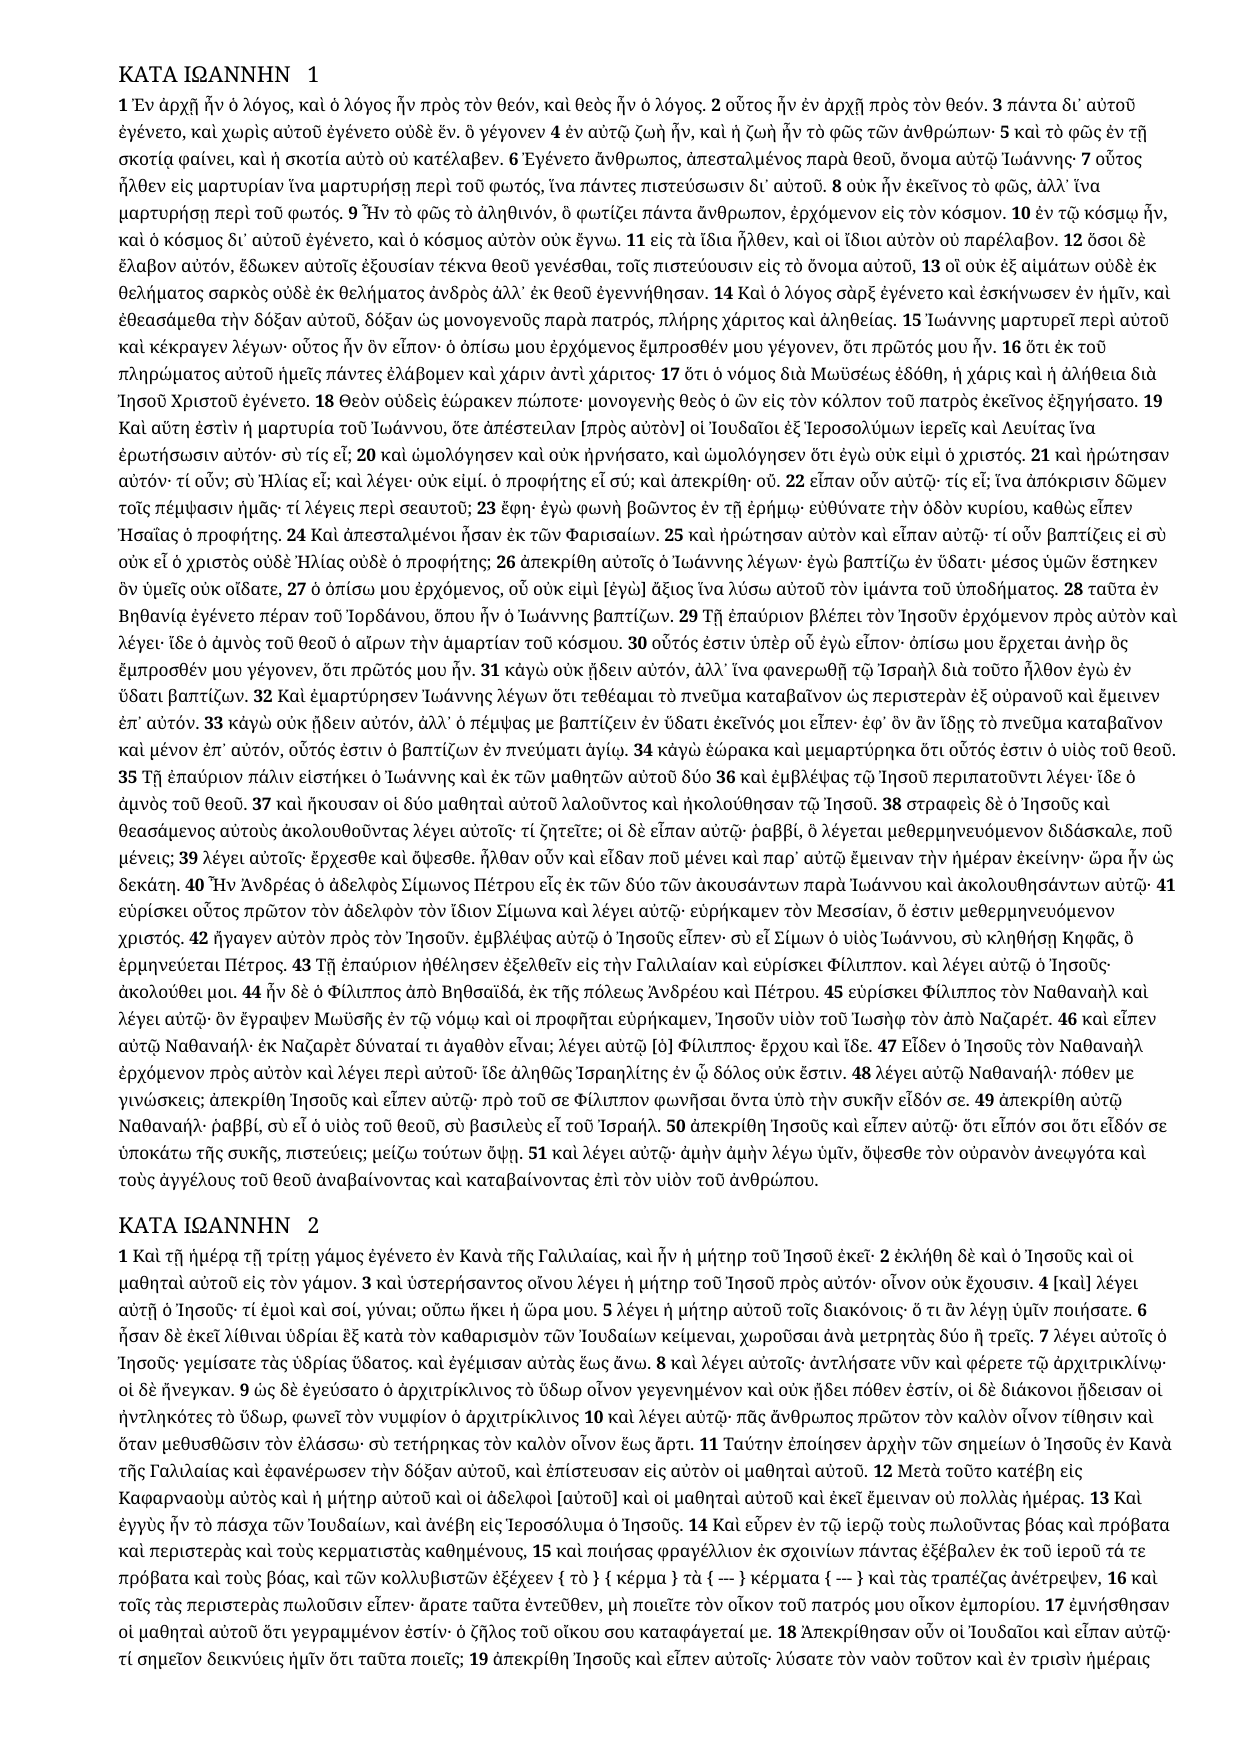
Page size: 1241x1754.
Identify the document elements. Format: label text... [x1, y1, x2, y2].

text 1 Ἐν ἀρχῇ ἦν ὁ λόγος, καὶ ὁ λόγος ἦν πρὸς τὸν θεόν, καὶ θεὸς ἦν ὁ λόγος. 2 οὗτος ἦν ἐν ἀρχῇ πρὸς τὸν θεόν. 3 πάντα δι᾽ αὐτοῦ ἐγένετο, καὶ χωρὶς αὐτοῦ ἐγένετο οὐδὲ ἕν. ὃ γέγονεν 4 ἐν αὐτῷ ζωὴ ἦν, καὶ ἡ ζωὴ ἦν τὸ φῶς τῶν ἀνθρώπων· 5 καὶ τὸ φῶς ἐν τῇ σκοτίᾳ φαίνει, καὶ ἡ σκοτία αὐτὸ οὐ κατέλαβεν. 6 Ἐγένετο ἄνθρωπος, ἀπεσταλμένος παρὰ θεοῦ, ὄνομα αὐτῷ Ἰωάννης· 7 οὗτος ἦλθεν εἰς μαρτυρίαν ἵνα μαρτυρήσῃ περὶ τοῦ φωτός, ἵνα πάντες πιστεύσωσιν δι᾽ αὐτοῦ. 8 οὐκ ἦν ἐκεῖνος τὸ φῶς, ἀλλ᾽ ἵνα μαρτυρήσῃ περὶ τοῦ φωτός. 9 Ἦν τὸ φῶς τὸ ἀληθινόν, ὃ φωτίζει πάντα ἄνθρωπον, ἐρχόμενον εἰς τὸν κόσμον. 10 ἐν τῷ κόσμῳ ἦν, καὶ ὁ κόσμος δι᾽ αὐτοῦ ἐγένετο, καὶ ὁ κόσμος αὐτὸν οὐκ ἔγνω. 11 εἰς τὰ ἴδια ἦλθεν, καὶ οἱ ἴδιοι αὐτὸν οὐ παρέλαβον. 12 ὅσοι δὲ ἔλαβον αὐτόν, ἔδωκεν αὐτοῖς ἐξουσίαν τέκνα θεοῦ γενέσθαι, τοῖς πιστεύουσιν εἰς τὸ ὄνομα αὐτοῦ, 13 οἳ οὐκ ἐξ αἱμάτων οὐδὲ ἐκ θελήματος σαρκὸς οὐδὲ ἐκ θελήματος ἀνδρὸς ἀλλ᾽ ἐκ θεοῦ ἐγεννήθησαν. 14 Καὶ ὁ λόγος σὰρξ ἐγένετο καὶ ἐσκήνωσεν ἐν ἡμῖν, καὶ ἐθεασάμεθα τὴν δόξαν αὐτοῦ, δόξαν ὡς μονογενοῦς παρὰ πατρός, πλήρης χάριτος καὶ ἀληθείας. 15 Ἰωάννης μαρτυρεῖ περὶ αὐτοῦ καὶ κέκραγεν λέγων· οὗτος ἦν ὃν εἶπον· ὁ ὀπίσω μου ἐρχόμενος ἔμπροσθέν μου γέγονεν, ὅτι πρῶτός μου ἦν. 16 ὅτι ἐκ τοῦ πληρώματος αὐτοῦ ἡμεῖς πάντες ἐλάβομεν καὶ χάριν ἀντὶ χάριτος· 17 ὅτι ὁ νόμος διὰ Μωϋσέως ἐδόθη, ἡ χάρις καὶ ἡ ἀλήθεια διὰ Ἰησοῦ Χριστοῦ ἐγένετο. 18 Θεὸν οὐδεὶς ἑώρακεν πώποτε· μονογενὴς θεὸς ὁ ὢν εἰς τὸν κόλπον τοῦ πατρὸς ἐκεῖνος ἐξηγήσατο. 19 Καὶ αὕτη ἐστὶν ἡ μαρτυρία τοῦ Ἰωάννου, ὅτε ἀπέστειλαν [πρὸς αὐτὸν] οἱ Ἰουδαῖοι ἐξ Ἱεροσολύμων ἱερεῖς καὶ Λευίτας ἵνα ἐρωτήσωσιν αὐτόν· σὺ τίς εἶ; 20 καὶ ὡμολόγησεν καὶ οὐκ ἠρνήσατο, καὶ ὡμολόγησεν ὅτι ἐγὼ οὐκ εἰμὶ ὁ χριστός. 21 καὶ ἠρώτησαν αὐτόν· τί οὖν; σὺ Ἠλίας εἶ; καὶ λέγει· οὐκ εἰμί. ὁ προφήτης εἶ σύ; καὶ ἀπεκρίθη· οὔ. 22 εἶπαν οὖν αὐτῷ· τίς εἶ; ἵνα ἀπόκρισιν δῶμεν τοῖς πέμψασιν ἡμᾶς· τί λέγεις περὶ σεαυτοῦ; 23 ἔφη· ἐγὼ φωνὴ βοῶντος ἐν τῇ ἐρήμῳ· εὐθύνατε τὴν ὁδὸν κυρίου, καθὼς εἶπεν Ἠσαΐας ὁ προφήτης. 24 Καὶ ἀπεσταλμένοι ἦσαν ἐκ τῶν Φαρισαίων. 25 καὶ ἠρώτησαν αὐτὸν καὶ εἶπαν αὐτῷ· τί οὖν βαπτίζεις εἰ σὺ οὐκ εἶ ὁ χριστὸς οὐδὲ Ἠλίας οὐδὲ ὁ προφήτης; 26 ἀπεκρίθη αὐτοῖς ὁ Ἰωάννης λέγων· ἐγὼ βαπτίζω ἐν ὕδατι· μέσος ὑμῶν ἕστηκεν ὃν ὑμεῖς οὐκ οἴδατε, 27 ὁ ὀπίσω μου ἐρχόμενος, οὗ οὐκ εἰμὶ [ἐγὼ] ἄξιος ἵνα λύσω αὐτοῦ τὸν ἱμάντα τοῦ ὑποδήματος. 28 ταῦτα ἐν Βηθανίᾳ ἐγένετο πέραν τοῦ Ἰορδάνου, ὅπου ἦν ὁ Ἰωάννης βαπτίζων. 29 Τῇ ἐπαύριον βλέπει τὸν Ἰησοῦν ἐρχόμενον πρὸς αὐτὸν καὶ λέγει· ἴδε ὁ ἀμνὸς τοῦ θεοῦ ὁ αἴρων τὴν ἁμαρτίαν τοῦ κόσμου. 30 οὗτός ἐστιν ὑπὲρ οὗ ἐγὼ εἶπον· ὀπίσω μου ἔρχεται ἀνὴρ ὃς ἔμπροσθέν μου γέγονεν, ὅτι πρῶτός μου ἦν. 31 κἀγὼ οὐκ ᾔδειν αὐτόν, ἀλλ᾽ ἵνα φανερωθῇ τῷ Ἰσραὴλ διὰ τοῦτο ἦλθον ἐγὼ ἐν ὕδατι βαπτίζων. 32 Καὶ ἐμαρτύρησεν Ἰωάννης λέγων ὅτι τεθέαμαι τὸ πνεῦμα καταβαῖνον ὡς περιστερὰν ἐξ οὐρανοῦ καὶ ἔμεινεν ἐπ᾽ αὐτόν. 33 κἀγὼ οὐκ ᾔδειν αὐτόν, ἀλλ᾽ ὁ πέμψας με βαπτίζειν ἐν ὕδατι ἐκεῖνός μοι εἶπεν· ἐφ᾽ ὃν ἂν ἴδῃς τὸ πνεῦμα καταβαῖνον καὶ μένον ἐπ᾽ αὐτόν, οὗτός ἐστιν ὁ βαπτίζων ἐν πνεύματι ἁγίῳ. 34 κἀγὼ ἑώρακα καὶ μεμαρτύρηκα ὅτι οὗτός ἐστιν ὁ υἱὸς τοῦ θεοῦ. 35 Τῇ ἐπαύριον πάλιν εἱστήκει ὁ Ἰωάννης καὶ ἐκ τῶν μαθητῶν αὐτοῦ δύο 36 καὶ ἐμβλέψας τῷ Ἰησοῦ περιπατοῦντι λέγει· ἴδε ὁ ἀμνὸς τοῦ θεοῦ. 37 καὶ ἤκουσαν οἱ δύο μαθηταὶ αὐτοῦ λαλοῦντος καὶ ἠκολούθησαν τῷ Ἰησοῦ. 38 στραφεὶς δὲ ὁ Ἰησοῦς καὶ θεασάμενος αὐτοὺς ἀκολουθοῦντας λέγει αὐτοῖς· τί ζητεῖτε; οἱ δὲ εἶπαν αὐτῷ· ῥαββί, ὃ λέγεται μεθερμηνευόμενον διδάσκαλε, ποῦ μένεις; 39 λέγει αὐτοῖς· ἔρχεσθε καὶ ὄψεσθε. ἦλθαν οὖν καὶ εἶδαν ποῦ μένει καὶ παρ᾽ αὐτῷ ἔμειναν τὴν ἡμέραν ἐκείνην· ὥρα ἦν ὡς δεκάτη. 40 Ἦν Ἀνδρέας ὁ ἀδελφὸς Σίμωνος Πέτρου εἷς ἐκ τῶν δύο τῶν ἀκουσάντων παρὰ Ἰωάννου καὶ ἀκολουθησάντων αὐτῷ· 41 εὑρίσκει οὗτος πρῶτον τὸν ἀδελφὸν τὸν ἴδιον Σίμωνα καὶ λέγει αὐτῷ· εὑρήκαμεν τὸν Μεσσίαν, ὅ ἐστιν μεθερμηνευόμενον χριστός. 42 ἤγαγεν αὐτὸν πρὸς τὸν Ἰησοῦν. ἐμβλέψας αὐτῷ ὁ Ἰησοῦς εἶπεν· σὺ εἶ Σίμων ὁ υἱὸς Ἰωάννου, σὺ κληθήσῃ Κηφᾶς, ὃ ἑρμηνεύεται Πέτρος. 43 Τῇ ἐπαύριον ἠθέλησεν ἐξελθεῖν εἰς τὴν Γαλιλαίαν καὶ εὑρίσκει Φίλιππον. καὶ λέγει αὐτῷ ὁ Ἰησοῦς· ἀκολούθει μοι. 44 ἦν δὲ ὁ Φίλιππος ἀπὸ Βηθσαϊδά, ἐκ τῆς πόλεως Ἀνδρέου καὶ Πέτρου. 45 εὑρίσκει Φίλιππος τὸν Ναθαναὴλ καὶ λέγει αὐτῷ· ὃν ἔγραψεν Μωϋσῆς ἐν τῷ νόμῳ καὶ οἱ προφῆται εὑρήκαμεν, Ἰησοῦν υἱὸν τοῦ Ἰωσὴφ τὸν ἀπὸ Ναζαρέτ. 46 καὶ εἶπεν αὐτῷ Ναθαναήλ· ἐκ Ναζαρὲτ δύναταί τι ἀγαθὸν εἶναι; λέγει αὐτῷ [ὁ] Φίλιππος· ἔρχου καὶ ἴδε. 47 Εἶδεν ὁ Ἰησοῦς τὸν Ναθαναὴλ ἐρχόμενον πρὸς αὐτὸν καὶ λέγει περὶ αὐτοῦ· ἴδε ἀληθῶς Ἰσραηλίτης ἐν ᾧ δόλος οὐκ ἔστιν. 48 λέγει αὐτῷ Ναθαναήλ· πόθεν με γινώσκεις; ἀπεκρίθη Ἰησοῦς καὶ εἶπεν αὐτῷ· πρὸ τοῦ σε Φίλιππον φωνῆσαι ὄντα ὑπὸ τὴν συκῆν εἶδόν σε. 49 ἀπεκρίθη αὐτῷ Ναθαναήλ· ῥαββί, σὺ εἶ ὁ υἱὸς τοῦ θεοῦ, σὺ βασιλεὺς εἶ τοῦ Ἰσραήλ. 50 ἀπεκρίθη Ἰησοῦς καὶ εἶπεν αὐτῷ· ὅτι εἶπόν σοι ὅτι εἶδόν σε ὑποκάτω τῆς συκῆς, πιστεύεις; μείζω τούτων ὄψῃ. 51 καὶ λέγει αὐτῷ· ἀμὴν ἀμὴν λέγω ὑμῖν, ὄψεσθε τὸν οὐρανὸν ἀνεῳγότα καὶ τοὺς ἀγγέλους τοῦ θεοῦ ἀναβαίνοντας καὶ καταβαίνοντας ἐπὶ τὸν υἱὸν τοῦ ἀνθρώπου. [118, 93, 1181, 1192]
text ΚΑΤΑ ΙΩΑΝΝΗΝ 2 [118, 1210, 1181, 1239]
text 1 Καὶ τῇ ἡμέρᾳ τῇ τρίτῃ γάμος ἐγένετο ἐν Κανὰ τῆς Γαλιλαίας, καὶ ἦν ἡ μήτηρ τοῦ Ἰησοῦ ἐκεῖ· 2 ἐκλήθη δὲ καὶ ὁ Ἰησοῦς καὶ οἱ μαθηταὶ αὐτοῦ εἰς τὸν γάμον. 3 καὶ ὑστερήσαντος οἴνου λέγει ἡ μήτηρ τοῦ Ἰησοῦ πρὸς αὐτόν· οἶνον οὐκ ἔχουσιν. 4 [καὶ] λέγει αὐτῇ ὁ Ἰησοῦς· τί ἐμοὶ καὶ σοί, γύναι; οὔπω ἥκει ἡ ὥρα μου. 5 λέγει ἡ μήτηρ αὐτοῦ τοῖς διακόνοις· ὅ τι ἂν λέγῃ ὑμῖν ποιήσατε. 6 ἦσαν δὲ ἐκεῖ λίθιναι ὑδρίαι ἓξ κατὰ τὸν καθαρισμὸν τῶν Ἰουδαίων κείμεναι, χωροῦσαι ἀνὰ μετρητὰς δύο ἢ τρεῖς. 7 λέγει αὐτοῖς ὁ Ἰησοῦς· γεμίσατε τὰς ὑδρίας ὕδατος. καὶ ἐγέμισαν αὐτὰς ἕως ἄνω. 8 καὶ λέγει αὐτοῖς· ἀντλήσατε νῦν καὶ φέρετε τῷ ἀρχιτρικλίνῳ· οἱ δὲ ἤνεγκαν. 9 ὡς δὲ ἐγεύσατο ὁ ἀρχιτρίκλινος τὸ ὕδωρ οἶνον γεγενημένον καὶ οὐκ ᾔδει πόθεν ἐστίν, οἱ δὲ διάκονοι ᾔδεισαν οἱ ἠντληκότες τὸ ὕδωρ, φωνεῖ τὸν νυμφίον ὁ ἀρχιτρίκλινος 10 καὶ λέγει αὐτῷ· πᾶς ἄνθρωπος πρῶτον τὸν καλὸν οἶνον τίθησιν καὶ ὅταν μεθυσθῶσιν τὸν ἐλάσσω· σὺ τετήρηκας τὸν καλὸν οἶνον ἕως ἄρτι. 11 Ταύτην ἐποίησεν ἀρχὴν τῶν σημείων ὁ Ἰησοῦς ἐν Κανὰ τῆς Γαλιλαίας καὶ ἐφανέρωσεν τὴν δόξαν αὐτοῦ, καὶ ἐπίστευσαν εἰς αὐτὸν οἱ μαθηταὶ αὐτοῦ. 12 Μετὰ τοῦτο κατέβη εἰς Καφαρναοὺμ αὐτὸς καὶ ἡ μήτηρ αὐτοῦ καὶ οἱ ἀδελφοὶ [αὐτοῦ] καὶ οἱ μαθηταὶ αὐτοῦ καὶ ἐκεῖ ἔμειναν οὐ πολλὰς ἡμέρας. 13 Καὶ ἐγγὺς ἦν τὸ πάσχα τῶν Ἰουδαίων, καὶ ἀνέβη εἰς Ἱεροσόλυμα ὁ Ἰησοῦς. 14 Καὶ εὗρεν ἐν τῷ ἱερῷ τοὺς πωλοῦντας βόας καὶ πρόβατα καὶ περιστερὰς καὶ τοὺς κερματιστὰς καθημένους, 15 καὶ ποιήσας φραγέλλιον ἐκ σχοινίων πάντας ἐξέβαλεν ἐκ τοῦ ἱεροῦ τά τε πρόβατα καὶ τοὺς βόας, καὶ τῶν κολλυβιστῶν ἐξέχεεν { τὸ } { κέρμα } τὰ { --- } κέρματα { --- } καὶ τὰς τραπέζας ἀνέτρεψεν, 16 καὶ τοῖς τὰς περιστερὰς πωλοῦσιν εἶπεν· ἄρατε ταῦτα ἐντεῦθεν, μὴ ποιεῖτε τὸν οἶκον τοῦ πατρός μου οἶκον ἐμπορίου. 17 ἐμνήσθησαν οἱ μαθηταὶ αὐτοῦ ὅτι γεγραμμένον ἐστίν· ὁ ζῆλος τοῦ οἴκου σου καταφάγεταί με. 18 Ἀπεκρίθησαν οὖν οἱ Ἰουδαῖοι καὶ εἶπαν αὐτῷ· τί σημεῖον δεικνύεις ἡμῖν ὅτι ταῦτα ποιεῖς; 19 ἀπεκρίθη Ἰησοῦς καὶ εἶπεν αὐτοῖς· λύσατε τὸν ναὸν τοῦτον καὶ ἐν τρισὶν ἡμέραις [118, 1244, 1181, 1670]
text ΚΑΤΑ ΙΩΑΝΝΗΝ 1 [118, 59, 1181, 89]
